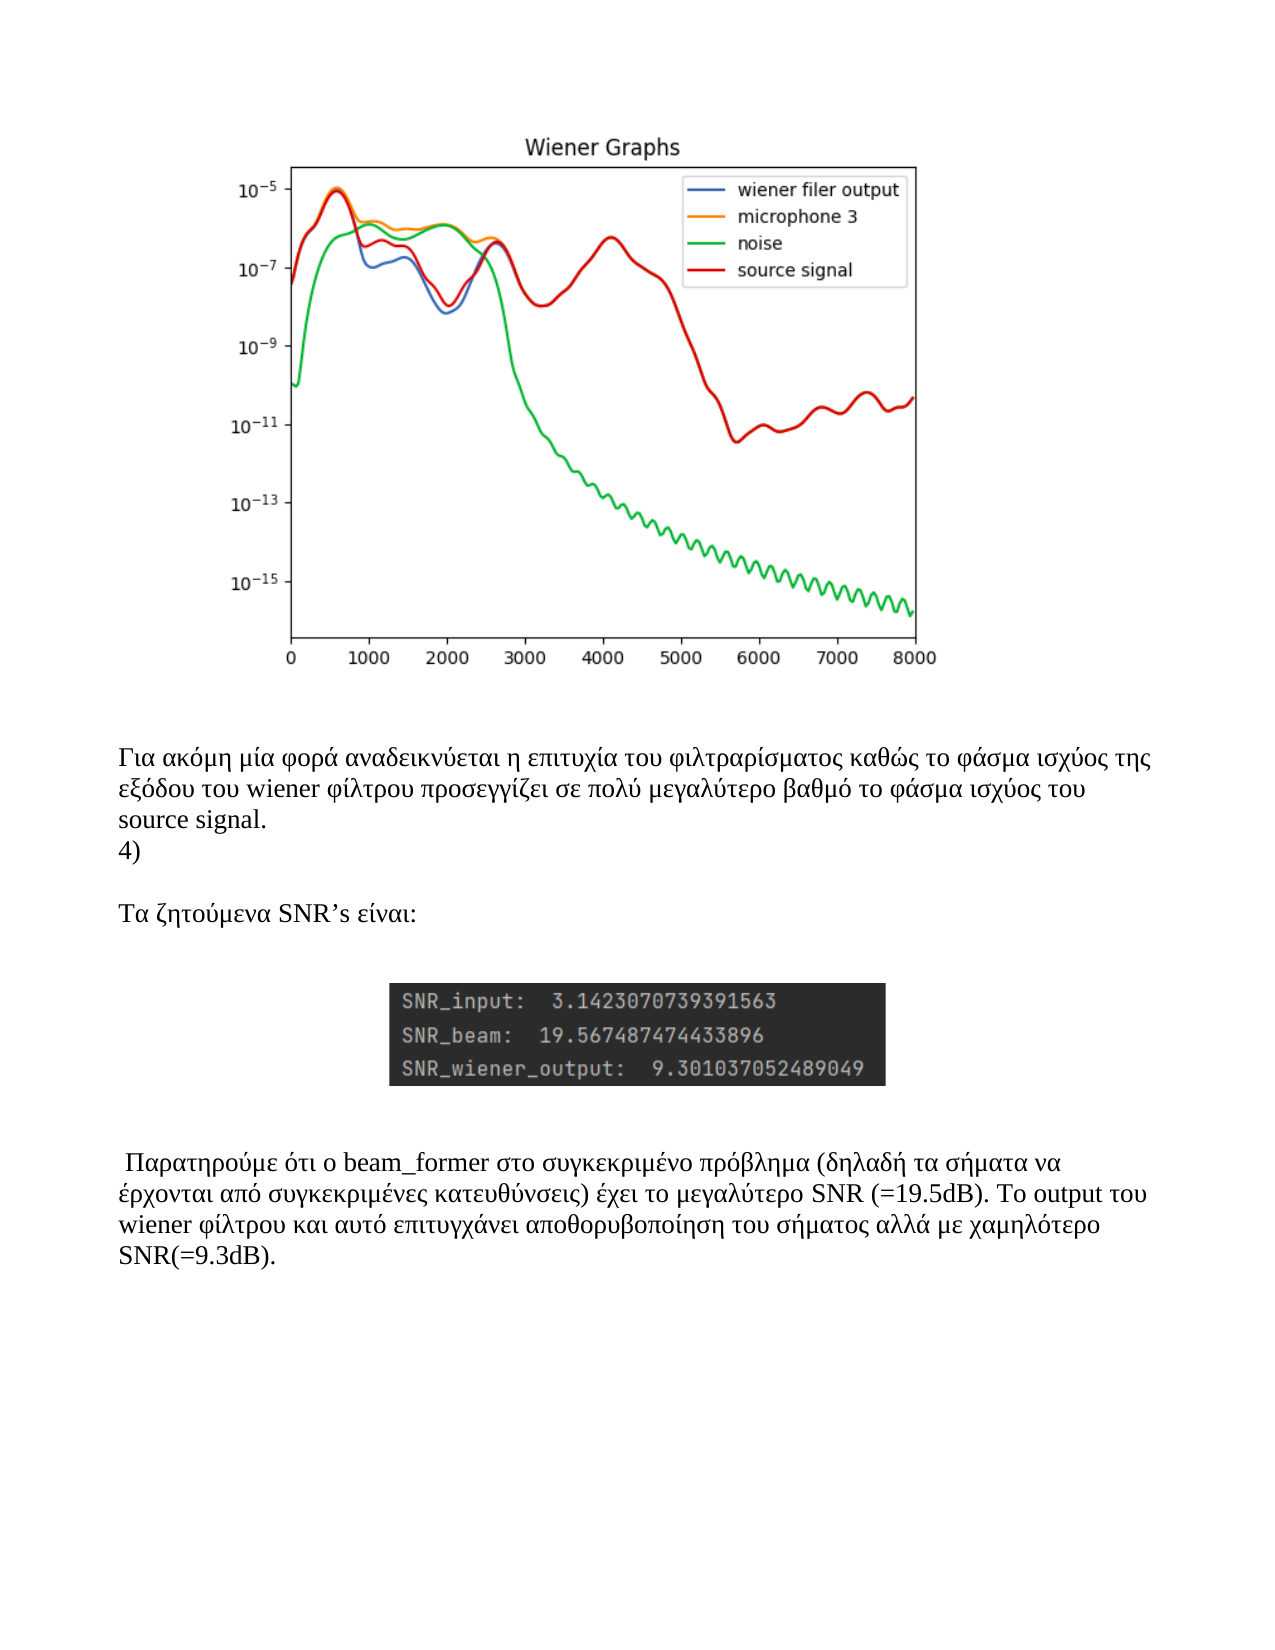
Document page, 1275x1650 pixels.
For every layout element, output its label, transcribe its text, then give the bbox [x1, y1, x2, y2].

text Για ακόμη μία φορά αναδεικνύεται η επιτυχία του φιλτραρίσματος καθώς το φάσμα ισχύος της εξόδου του wiener φίλτρου προσεγγίζει σε πολύ μεγαλύτερο βαθμό το φάσμα ισχύος του source signal. [118, 741, 1157, 834]
text 4) [118, 834, 1157, 866]
picture [190, 94, 996, 705]
picture [389, 983, 886, 1086]
text Παρατηρούμε ότι ο beam_former στο συγκεκριμένο πρόβλημα (δηλαδή τα σήματα να έρχονται από συγκεκριμένες κατευθύνσεις) έχει το μεγαλύτερο SNR (=19.5dB). Το output του wiener φίλτρου και αυτό επιτυγχάνει αποθορυβοποίηση του σήματος αλλά με χαμηλότερο SNR(=9.3dB). [118, 1146, 1157, 1302]
text Τα ζητούμενα SNR’s είναι: [118, 897, 1157, 928]
